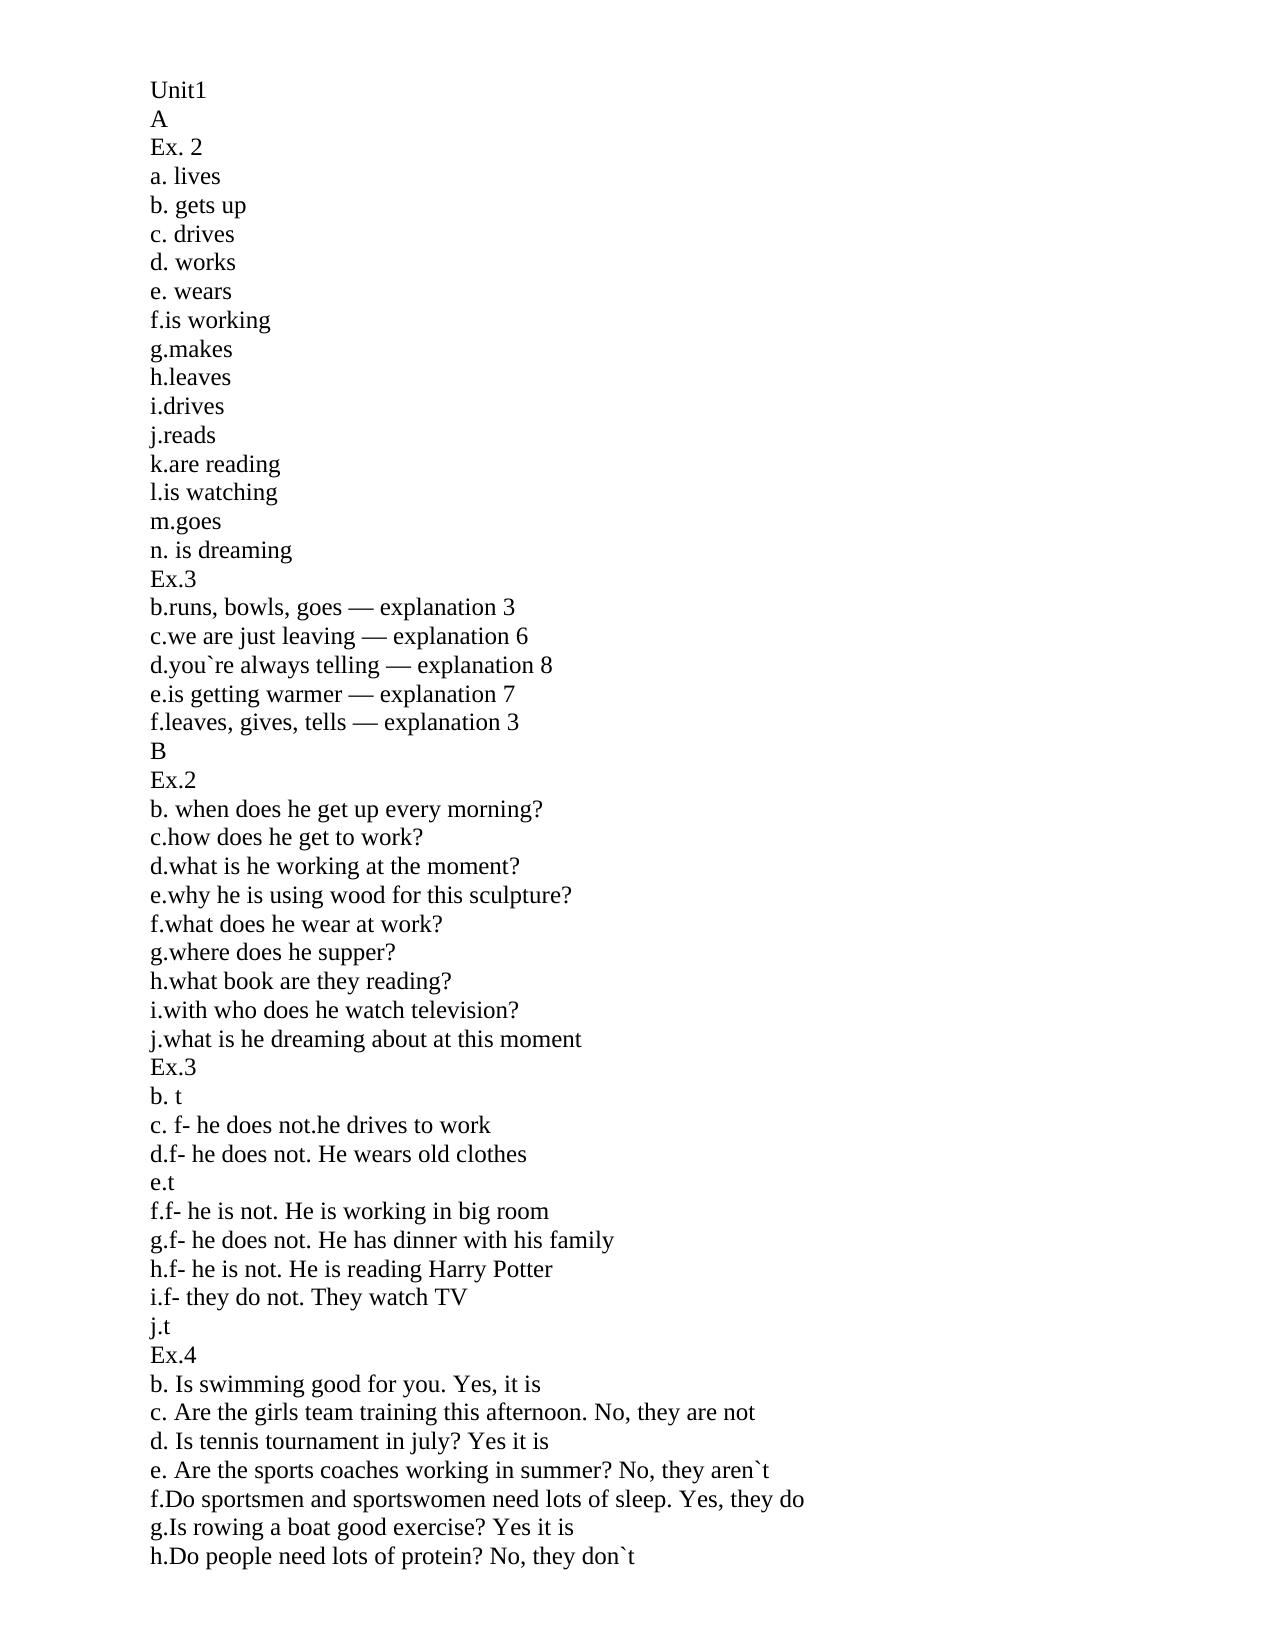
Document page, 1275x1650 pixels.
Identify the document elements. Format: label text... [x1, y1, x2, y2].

text g.f- he does not. He has dinner with his family [150, 1225, 1125, 1254]
text f.f- he is not. He is working in big room [150, 1196, 1125, 1225]
text h.f- he is not. He is reading Harry Potter [150, 1254, 1125, 1282]
text e.is getting warmer — explanation 7 [150, 679, 1125, 707]
text b. t [150, 1081, 1125, 1110]
text b. Is swimming good for you. Yes, it is [150, 1369, 1125, 1397]
text i.with who does he watch television? [150, 995, 1125, 1024]
text e.why he is using wood for this sculpture? [150, 880, 1125, 909]
text b.runs, bowls, goes — explanation 3 [150, 592, 1125, 621]
text c. drives [150, 219, 1125, 247]
text k.are reading [150, 449, 1125, 477]
text d. Is tennis tournament in july? Yes it is [150, 1426, 1125, 1455]
text Ex.4 [150, 1340, 1125, 1369]
text l.is watching [150, 477, 1125, 506]
text f.is working [150, 305, 1125, 334]
text j.t [150, 1311, 1125, 1340]
text e. wears [150, 276, 1125, 305]
text j.reads [150, 420, 1125, 449]
text c. f- he does not.he drives to work [150, 1110, 1125, 1139]
text f.Do sportsmen and sportswomen need lots of sleep. Yes, they do [150, 1484, 1125, 1512]
text e. Are the sports coaches working in summer? No, they aren`t [150, 1455, 1125, 1484]
text h.Do people need lots of protein? No, they don`t [150, 1541, 1125, 1570]
text a. lives [150, 161, 1125, 190]
text A [150, 104, 1125, 132]
text Ex.3 [150, 1052, 1125, 1081]
text e.t [150, 1167, 1125, 1196]
text f.what does he wear at work? [150, 909, 1125, 937]
text g.makes [150, 334, 1125, 362]
text i.f- they do not. They watch TV [150, 1282, 1125, 1311]
text d. works [150, 247, 1125, 276]
text c.how does he get to work? [150, 822, 1125, 851]
text B [150, 736, 1125, 765]
text f.leaves, gives, tells — explanation 3 [150, 707, 1125, 736]
text i.drives [150, 391, 1125, 420]
text b. gets up [150, 190, 1125, 219]
text c.we are just leaving — explanation 6 [150, 621, 1125, 650]
text j.what is he dreaming about at this moment [150, 1024, 1125, 1052]
text Unit1 [150, 75, 1125, 104]
text d.f- he does not. He wears old clothes [150, 1139, 1125, 1167]
text Ex.2 [150, 765, 1125, 794]
text h.what book are they reading? [150, 966, 1125, 995]
text g.Is rowing a boat good exercise? Yes it is [150, 1512, 1125, 1541]
text c. Are the girls team training this afternoon. No, they are not [150, 1397, 1125, 1426]
text Ex.3 [150, 564, 1125, 592]
text d.what is he working at the moment? [150, 851, 1125, 880]
text n. is dreaming [150, 535, 1125, 564]
text h.leaves [150, 362, 1125, 391]
text m.goes [150, 506, 1125, 535]
text Ex. 2 [150, 132, 1125, 161]
text b. when does he get up every morning? [150, 794, 1125, 822]
text g.where does he supper? [150, 937, 1125, 966]
text d.you`re always telling — explanation 8 [150, 650, 1125, 679]
